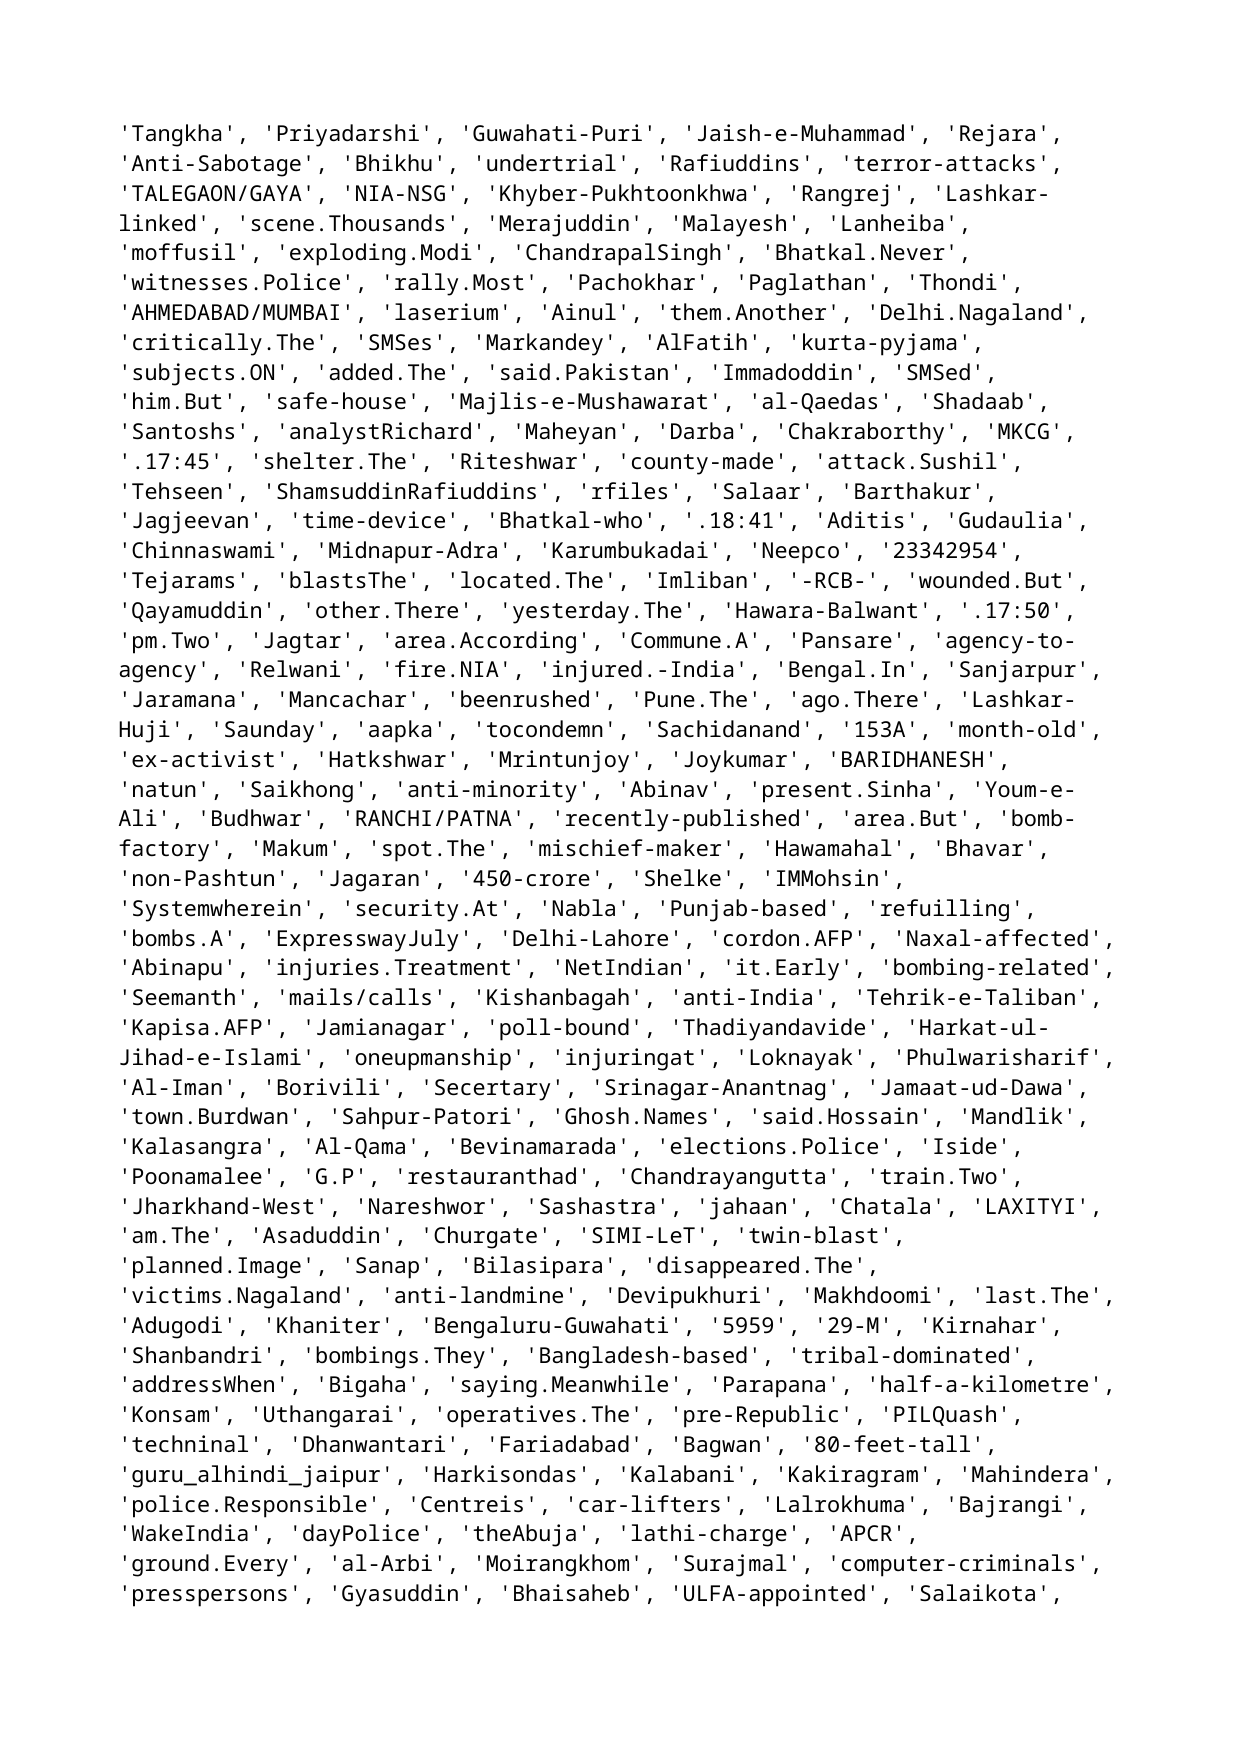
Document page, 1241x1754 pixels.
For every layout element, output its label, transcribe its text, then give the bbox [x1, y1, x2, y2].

text 'Tangkha', 'Priyadarshi', 'Guwahati-Puri', 'Jaish-e-Muhammad', 'Rejara', 'Anti-Sabotage', 'Bhikhu', 'undertrial', 'Rafiuddins', 'terror-attacks', 'TALEGAON/GAYA', 'NIA-NSG', 'Khyber-Pukhtoonkhwa', 'Rangrej', 'Lashkar-linked', 'scene.Thousands', 'Merajuddin', 'Malayesh', 'Lanheiba', 'moffusil', 'exploding.Modi', 'ChandrapalSingh', 'Bhatkal.Never', 'witnesses.Police', 'rally.Most', 'Pachokhar', 'Paglathan', 'Thondi', 'AHMEDABAD/MUMBAI', 'laserium', 'Ainul', 'them.Another', 'Delhi.Nagaland', 'critically.The', 'SMSes', 'Markandey', 'AlFatih', 'kurta-pyjama', 'subjects.ON', 'added.The', 'said.Pakistan', 'Immadoddin', 'SMSed', 'him.But', 'safe-house', 'Majlis-e-Mushawarat', 'al-Qaedas', 'Shadaab', 'Santoshs', 'analystRichard', 'Maheyan', 'Darba', 'Chakraborthy', 'MKCG', '.17:45', 'shelter.The', 'Riteshwar', 'county-made', 'attack.Sushil', 'Tehseen', 'ShamsuddinRafiuddins', 'rfiles', 'Salaar', 'Barthakur', 'Jagjeevan', 'time-device', 'Bhatkal-who', '.18:41', 'Aditis', 'Gudaulia', 'Chinnaswami', 'Midnapur-Adra', 'Karumbukadai', 'Neepco', '23342954', 'Tejarams', 'blastsThe', 'located.The', 'Imliban', '-RCB-', 'wounded.But', 'Qayamuddin', 'other.There', 'yesterday.The', 'Hawara-Balwant', '.17:50', 'pm.Two', 'Jagtar', 'area.According', 'Commune.A', 'Pansare', 'agency-to-agency', 'Relwani', 'fire.NIA', 'injured.-India', 'Bengal.In', 'Sanjarpur', 'Jaramana', 'Mancachar', 'beenrushed', 'Pune.The', 'ago.There', 'Lashkar-Huji', 'Saunday', 'aapka', 'tocondemn', 'Sachidanand', '153A', 'month-old', 'ex-activist', 'Hatkshwar', 'Mrintunjoy', 'Joykumar', 'BARIDHANESH', 'natun', 'Saikhong', 'anti-minority', 'Abinav', 'present.Sinha', 'Youm-e-Ali', 'Budhwar', 'RANCHI/PATNA', 'recently-published', 'area.But', 'bomb-factory', 'Makum', 'spot.The', 'mischief-maker', 'Hawamahal', 'Bhavar', 'non-Pashtun', 'Jagaran', '450-crore', 'Shelke', 'IMMohsin', 'Systemwherein', 'security.At', 'Nabla', 'Punjab-based', 'refuilling', 'bombs.A', 'ExpresswayJuly', 'Delhi-Lahore', 'cordon.AFP', 'Naxal-affected', 'Abinapu', 'injuries.Treatment', 'NetIndian', 'it.Early', 'bombing-related', 'Seemanth', 'mails/calls', 'Kishanbagah', 'anti-India', 'Tehrik-e-Taliban', 'Kapisa.AFP', 'Jamianagar', 'poll-bound', 'Thadiyandavide', 'Harkat-ul-Jihad-e-Islami', 'oneupmanship', 'injuringat', 'Loknayak', 'Phulwarisharif', 'Al-Iman', 'Borivili', 'Secertary', 'Srinagar-Anantnag', 'Jamaat-ud-Dawa', 'town.Burdwan', 'Sahpur-Patori', 'Ghosh.Names', 'said.Hossain', 'Mandlik', 'Kalasangra', 'Al-Qama', 'Bevinamarada', 'elections.Police', 'Iside', 'Poonamalee', 'G.P', 'restauranthad', 'Chandrayangutta', 'train.Two', 'Jharkhand-West', 'Nareshwor', 'Sashastra', 'jahaan', 'Chatala', 'LAXITYI', 'am.The', 'Asaduddin', 'Churgate', 'SIMI-LeT', 'twin-blast', 'planned.Image', 'Sanap', 'Bilasipara', 'disappeared.The', 'victims.Nagaland', 'anti-landmine', 'Devipukhuri', 'Makhdoomi', 'last.The', 'Adugodi', 'Khaniter', 'Bengaluru-Guwahati', '5959', '29-M', 'Kirnahar', 'Shanbandri', 'bombings.They', 'Bangladesh-based', 'tribal-dominated', 'addressWhen', 'Bigaha', 'saying.Meanwhile', 'Parapana', 'half-a-kilometre', 'Konsam', 'Uthangarai', 'operatives.The', 'pre-Republic', 'PILQuash', 'techninal', 'Dhanwantari', 'Fariadabad', 'Bagwan', '80-feet-tall', 'guru_alhindi_jaipur', 'Harkisondas', 'Kalabani', 'Kakiragram', 'Mahindera', 'police.Responsible', 'Centreis', 'car-lifters', 'Lalrokhuma', 'Bajrangi', 'WakeIndia', 'dayPolice', 'theAbuja', 'lathi-charge', 'APCR', 'ground.Every', 'al-Arbi', 'Moirangkhom', 'Surajmal', 'computer-criminals', 'presspersons', 'Gyasuddin', 'Bhaisaheb', 'ULFA-appointed', 'Salaikota', [118, 118, 1122, 1608]
